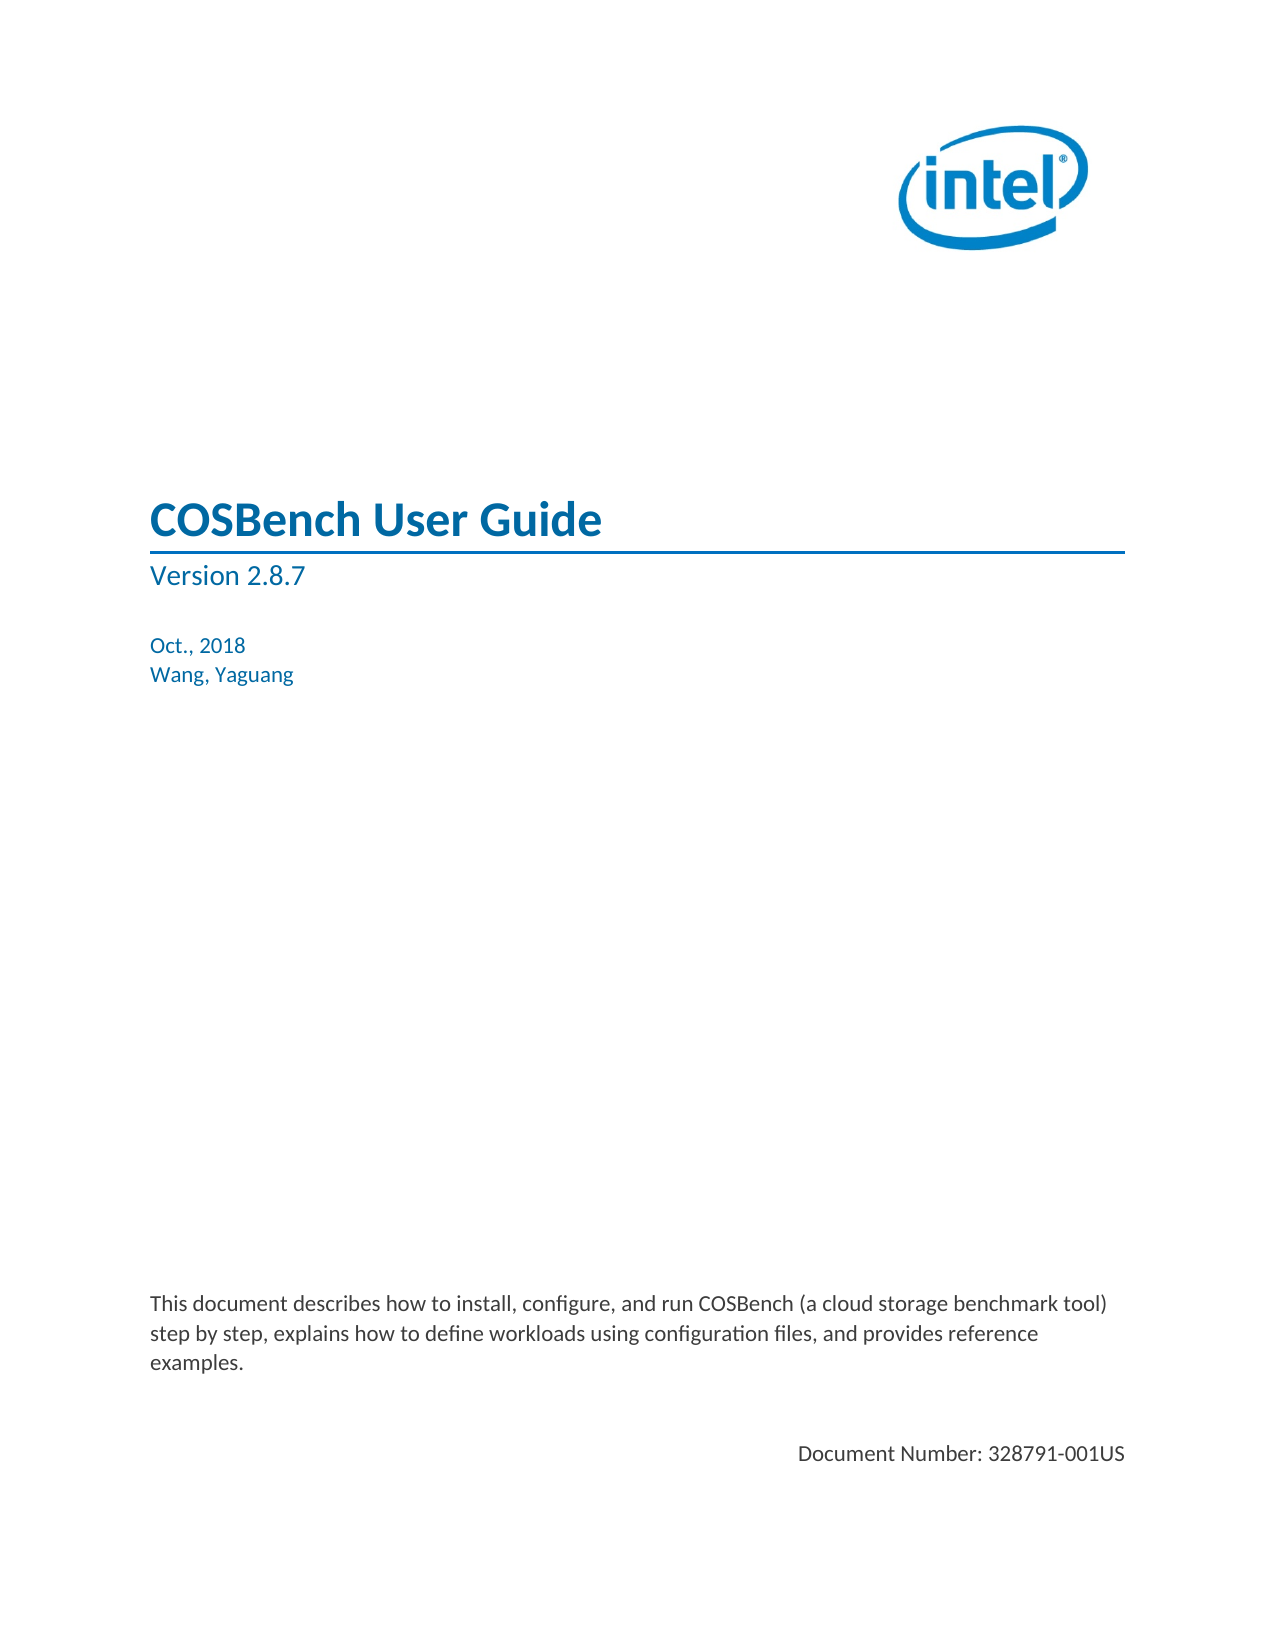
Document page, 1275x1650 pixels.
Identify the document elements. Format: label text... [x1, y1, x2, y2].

text COSBench User Guide [150, 488, 1125, 551]
picture [860, 87, 1125, 288]
text Wang, Yaguang [150, 661, 1125, 688]
text This document describes how to install, configure, and run COSBench (a cloud storage benchmark tool) step by step, explains how to define workloads using configuration files, and provides reference examples. [150, 1289, 1125, 1376]
text Oct., 2018 [150, 631, 1125, 659]
text Document Number: 328791-001US [150, 1439, 1125, 1467]
text Version 2.8.7 [150, 557, 1125, 593]
